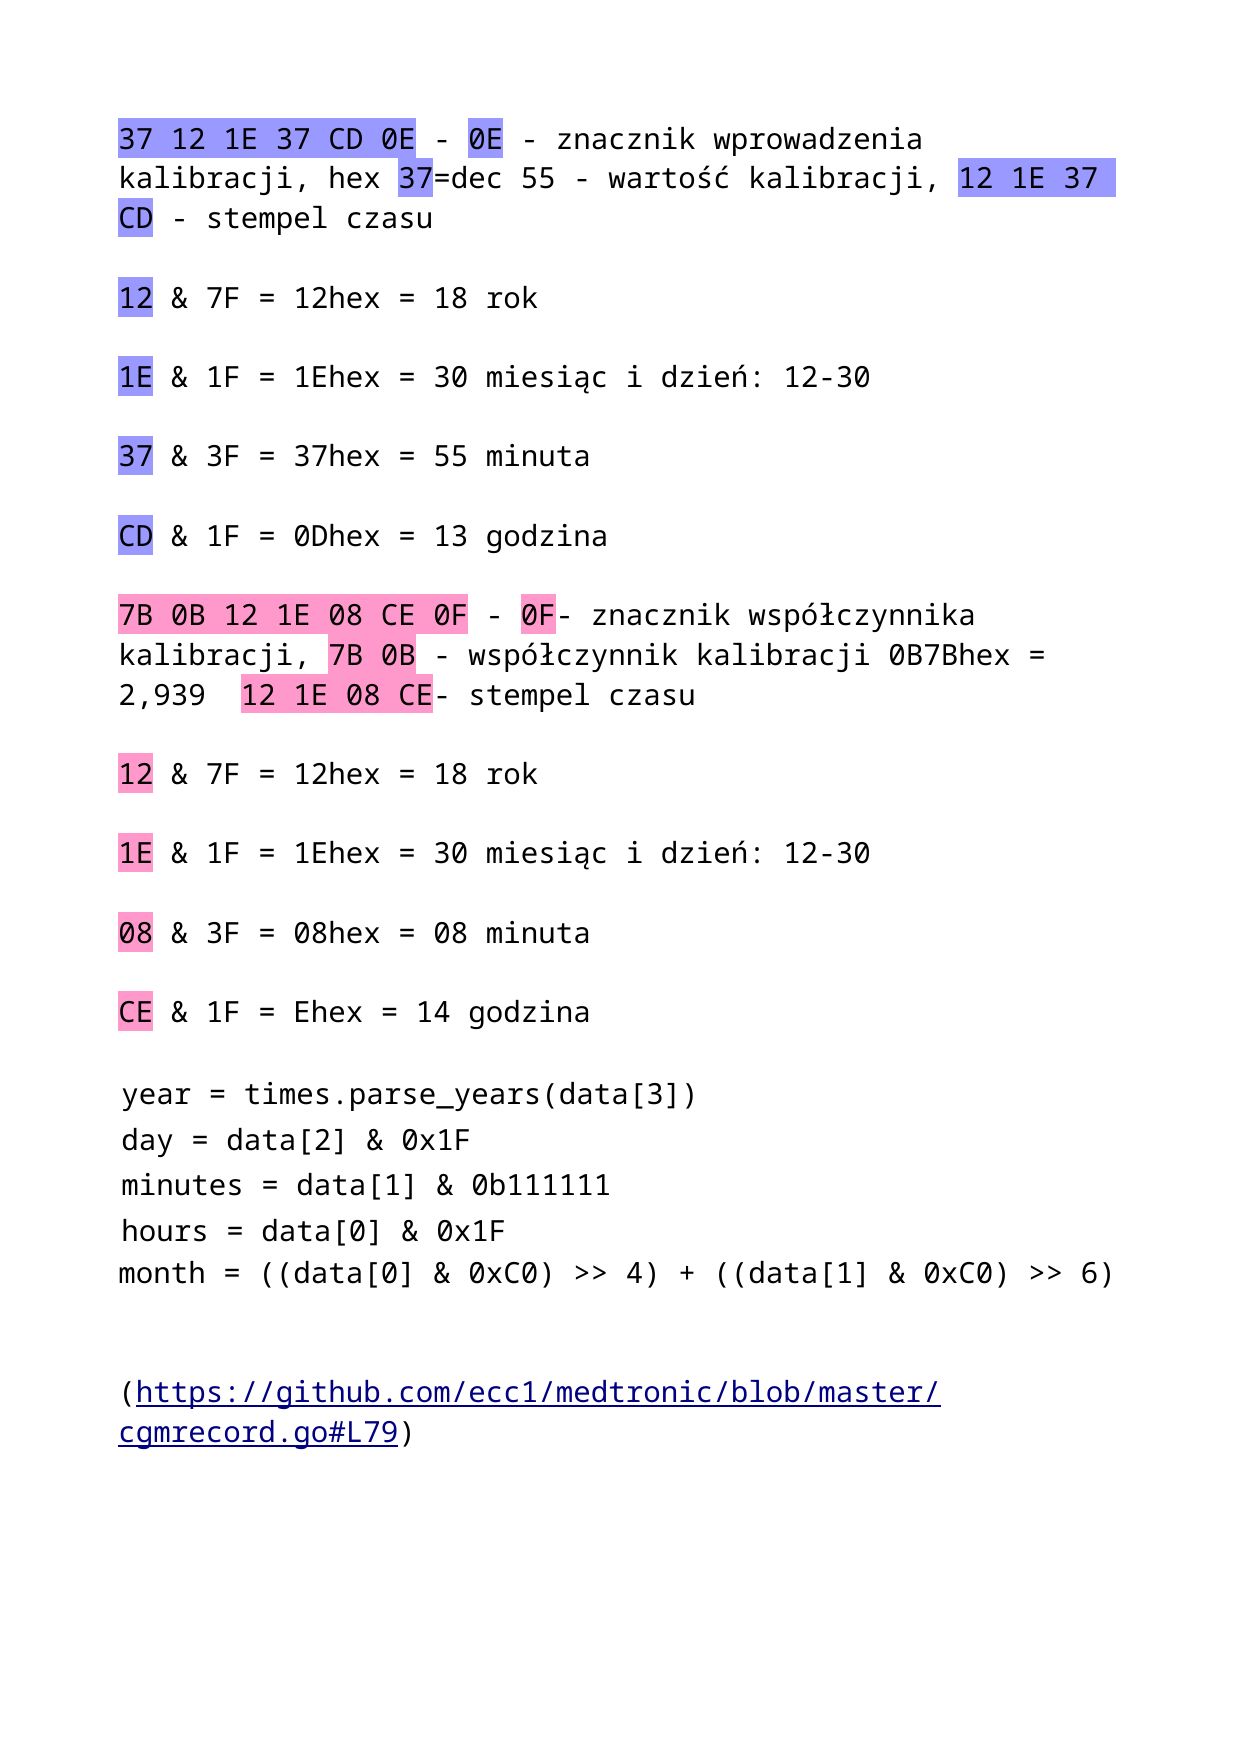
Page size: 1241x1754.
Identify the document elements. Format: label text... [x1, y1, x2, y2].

table_header day = data[2] & 0x1F [118, 1116, 823, 1162]
table_header hours = data[0] & 0x1F [118, 1207, 832, 1253]
text 37 & 3F = 37hex = 55 minuta [118, 396, 1122, 475]
text 1E & 1F = 1Ehex = 30 miesiąc i dzień: 12-30 [118, 317, 1122, 396]
text 1E & 1F = 1Ehex = 30 miesiąc i dzień: 12-30 [118, 793, 1122, 872]
text 12 & 7F = 12hex = 18 rok [118, 713, 1122, 793]
text CD & 1F = 0Dhex = 13 godzina [118, 475, 1122, 555]
table_header minutes = data[1] & 0b111111 [118, 1162, 827, 1207]
table_header year = times.parse_years(data[3]) [118, 1071, 823, 1116]
text (https://github.com/ecc1/medtronic/blob/master/cgmrecord.go#L79) [118, 1372, 1122, 1451]
text 7B 0B 12 1E 08 CE 0F - 0F- znacznik współczynnika kalibracji, 7B 0B - współczynnik kalibracji 0B7Bhex = 2,939 12 1E 08 CE- stempel czasu [118, 594, 1122, 713]
text 37 12 1E 37 CD 0E - 0E - znacznik wprowadzenia kalibracji, hex 37=dec 55 - wartość kalibracji, 12 1E 37 CD - stempel czasu [118, 118, 1122, 237]
text 08 & 3F = 08hex = 08 minuta [118, 872, 1122, 952]
text CE & 1F = Ehex = 14 godzina [118, 952, 1122, 1031]
text 12 & 7F = 12hex = 18 rok [118, 237, 1122, 317]
text month = ((data[0] & 0xC0) >> 4) + ((data[1] & 0xC0) >> 6) [118, 1253, 1122, 1292]
